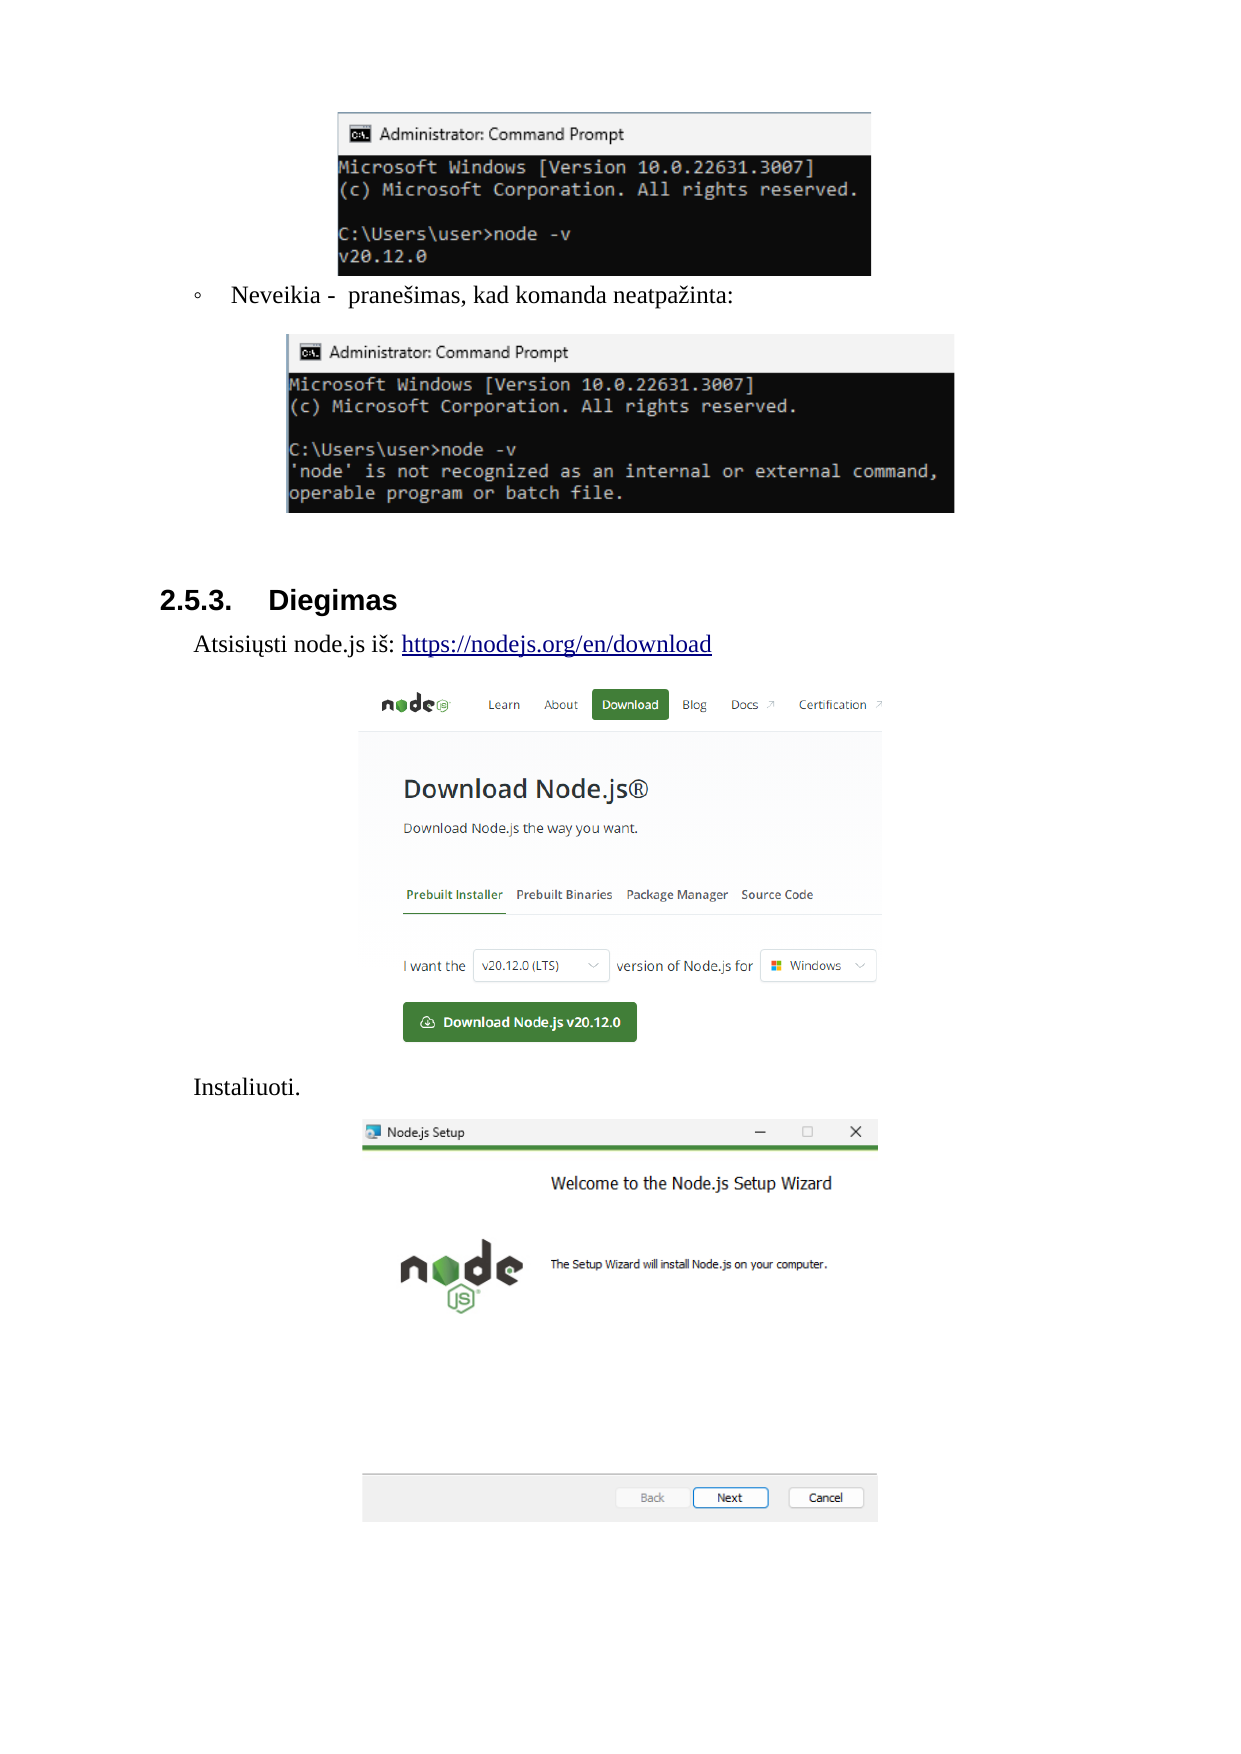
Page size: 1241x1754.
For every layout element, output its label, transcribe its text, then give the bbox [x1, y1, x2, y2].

picture [358, 677, 882, 1049]
picture [362, 1119, 878, 1522]
picture [286, 334, 955, 513]
subtitle Diegimas [118, 583, 1122, 617]
list Neveikia - pranešimas, kad komanda neatpažinta: [193, 118, 1122, 309]
picture [337, 112, 872, 276]
list Instaliuoti. [156, 677, 1122, 1101]
list Atsisiųsti node.js iš: https://nodejs.org/en/download [156, 629, 1122, 658]
